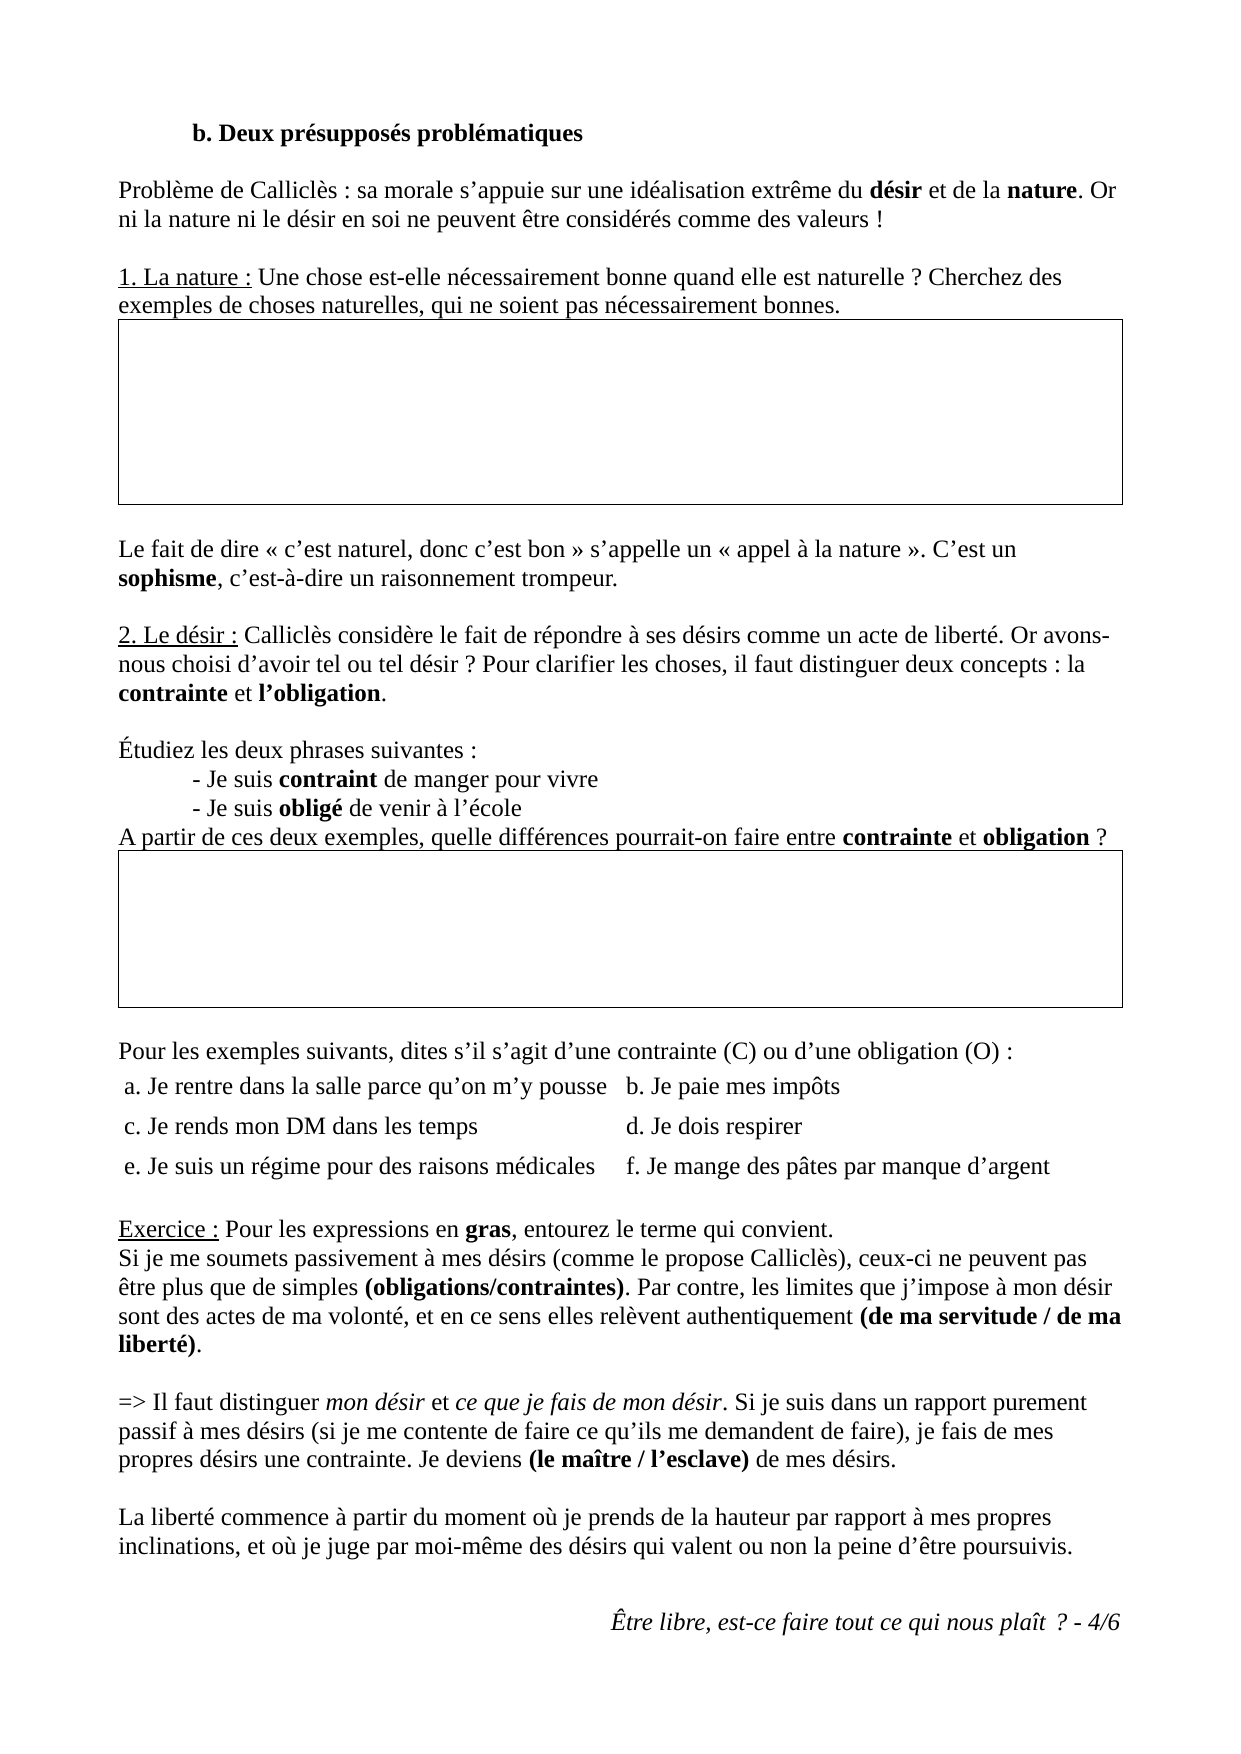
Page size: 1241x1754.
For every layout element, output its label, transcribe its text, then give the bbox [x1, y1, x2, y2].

text 1. La nature : Une chose est-elle nécessairement bonne quand elle est naturelle ? Cherchez des exemples de choses naturelles, qui ne soient pas nécessairement bonnes. [118, 262, 1122, 319]
text - Je suis obligé de venir à l’école [192, 793, 1122, 822]
text => Il faut distinguer mon désir et ce que je fais de mon désir. Si je suis dans un rapport purement passif à mes désirs (si je me contente de faire ce qu’ils me demandent de faire), je fais de mes propres désirs une contrainte. Je deviens (le maître / l’esclave) de mes désirs. [118, 1387, 1122, 1473]
text b. Deux présupposés problématiques [118, 118, 1122, 147]
table_cell c. Je rends mon DM dans les temps [118, 1105, 620, 1146]
text Étudiez les deux phrases suivantes : [118, 735, 1122, 764]
table_header [119, 851, 1122, 1007]
text Le fait de dire « c’est naturel, donc c’est bon » s’appelle un « appel à la nature ». C’est un sophisme, c’est-à-dire un raisonnement trompeur. [118, 534, 1122, 592]
text La liberté commence à partir du moment où je prends de la hauteur par rapport à mes propres inclinations, et où je juge par moi-même des désirs qui valent ou non la peine d’être poursuivis. [118, 1502, 1122, 1559]
text 2. Le désir : Calliclès considère le fait de répondre à ses désirs comme un acte de liberté. Or avons-nous choisi d’avoir tel ou tel désir ? Pour clarifier les choses, il faut distinguer deux concepts : la contrainte et l’obligation. [118, 620, 1122, 707]
table_header [119, 320, 1122, 504]
table_header b. Je paie mes impôts [620, 1065, 1122, 1105]
text - Je suis contraint de manger pour vivre [192, 764, 1122, 793]
text Problème de Calliclès : sa morale s’appuie sur une idéalisation extrême du désir et de la nature. Or ni la nature ni le désir en soi ne peuvent être considérés comme des valeurs ! [118, 176, 1122, 233]
text Exercice : Pour les expressions en gras, entourez le terme qui convient. [118, 1214, 1122, 1243]
text Pour les exemples suivants, dites s’il s’agit d’une contrainte (C) ou d’une obligation (O) : [118, 1036, 1122, 1065]
text A partir de ces deux exemples, quelle différences pourrait-on faire entre contrainte et obligation ? [118, 822, 1122, 850]
text Si je me soumets passivement à mes désirs (comme le propose Calliclès), ceux-ci ne peuvent pas être plus que de simples (obligations/contraintes). Par contre, les limites que j’impose à mon désir sont des actes de ma volonté, et en ce sens elles relèvent authentiquement (de ma servitude / de ma liberté). [118, 1243, 1122, 1358]
table_cell e. Je suis un régime pour des raisons médicales [118, 1146, 620, 1186]
table_cell d. Je dois respirer [620, 1105, 1122, 1146]
table_cell f. Je mange des pâtes par manque d’argent [620, 1146, 1122, 1186]
table_header a. Je rentre dans la salle parce qu’on m’y pousse [118, 1065, 620, 1105]
